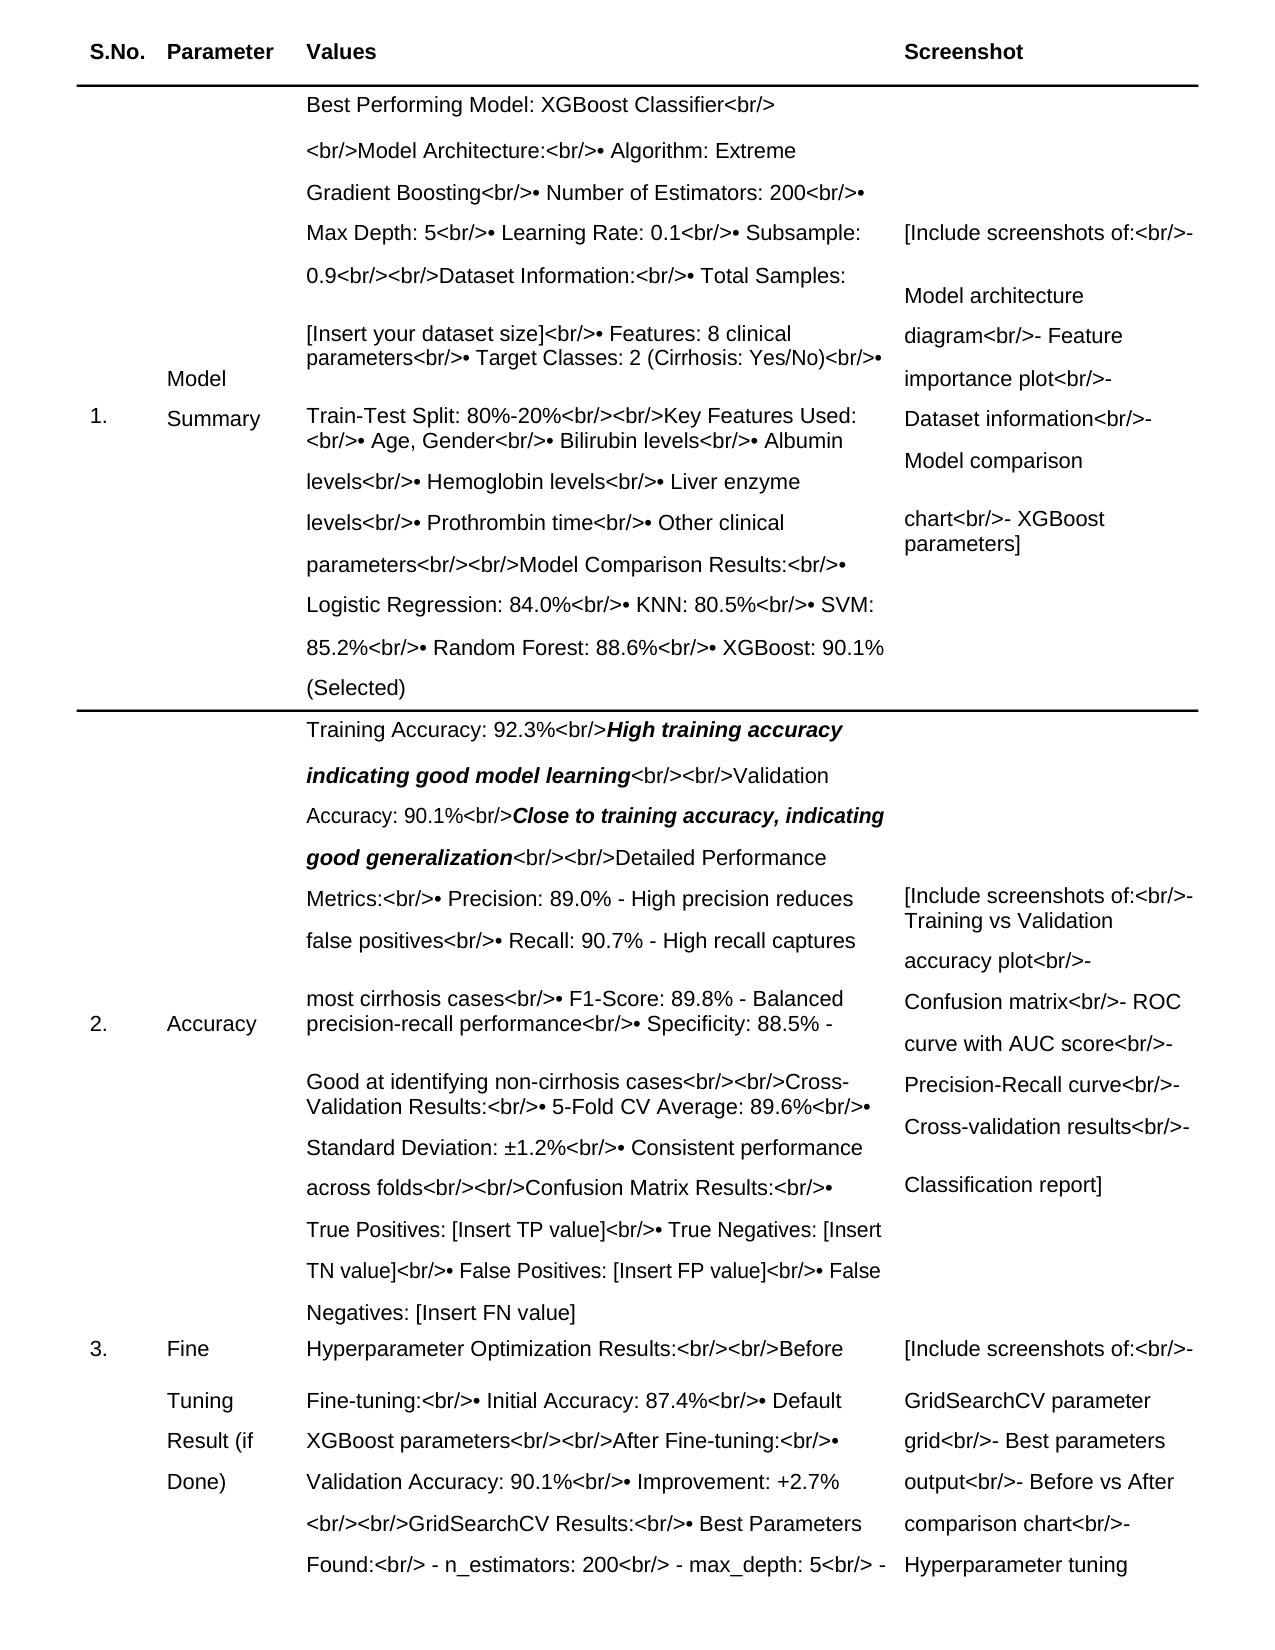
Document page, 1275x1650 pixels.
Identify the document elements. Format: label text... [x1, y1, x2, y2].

table_cell [154, 324, 295, 345]
table_cell [79, 675, 154, 709]
table_cell [1197, 92, 1225, 137]
table_cell [1197, 1175, 1225, 1197]
table_cell [154, 572, 295, 592]
table_cell [50, 303, 79, 323]
table_cell [50, 92, 79, 137]
table_cell [50, 1052, 79, 1072]
table_cell [79, 803, 154, 845]
table_cell [1197, 1258, 1225, 1300]
table_cell [891, 712, 1197, 717]
table_cell Classification report] [891, 1175, 1197, 1197]
table_cell levels<br/>• Hemoglobin levels<br/>• Liver enzyme [295, 469, 891, 509]
table_cell True Positives: [Insert TP value]<br/>• True Negatives: [Insert [295, 1217, 891, 1258]
table_cell [891, 1300, 1197, 1336]
table_cell Dataset information<br/>- [891, 406, 1197, 448]
table_cell Hyperparameter tuning [891, 1552, 1197, 1594]
table_cell Max Depth: 5<br/>• Learning Rate: 0.1<br/>• Subsample: [295, 220, 891, 262]
table_cell [891, 845, 1197, 886]
table_cell Validation Accuracy: 90.1%<br/>• Improvement: +2.7% [295, 1469, 891, 1511]
table_cell [154, 1511, 295, 1552]
table_cell [79, 138, 154, 180]
table_cell Validation Results:<br/>• 5-Fold CV Average: 89.6%<br/>• [295, 1094, 891, 1134]
table_cell [154, 552, 295, 572]
table_cell [1197, 303, 1225, 323]
table_cell <br/><br/>GridSearchCV Results:<br/>• Best Parameters [295, 1511, 891, 1552]
table_cell [50, 908, 79, 928]
table_cell [154, 1217, 295, 1258]
table_cell Hyperparameter Optimization Results:<br/><br/>Before [295, 1336, 891, 1387]
table_cell [79, 469, 154, 489]
table_cell [79, 324, 154, 345]
table_cell [1197, 406, 1225, 428]
table_cell [79, 509, 154, 531]
table_cell [50, 803, 79, 845]
table_cell Standard Deviation: ±1.2%<br/>• Consistent performance [295, 1134, 891, 1175]
table_cell [50, 552, 79, 572]
table_cell Fine-tuning:<br/>• Initial Accuracy: 87.4%<br/>• Default [295, 1388, 891, 1428]
table_cell precision-recall performance<br/>• Specificity: 88.5% - [295, 1011, 891, 1052]
table_cell [1197, 845, 1225, 886]
table_cell Metrics:<br/>• Precision: 89.0% - High precision reduces [295, 886, 891, 928]
table_header Values [295, 39, 891, 84]
table_cell Training vs Validation [891, 908, 1197, 948]
table_cell Found:<br/> - n_estimators: 200<br/> - max_depth: 5<br/> - [295, 1552, 891, 1594]
table_cell [154, 1155, 295, 1175]
table_cell [79, 1114, 154, 1134]
table_cell Model comparison [891, 449, 1197, 489]
table_cell [50, 489, 79, 509]
table_cell XGBoost parameters<br/><br/>After Fine-tuning:<br/>• [295, 1428, 891, 1469]
table_cell [154, 886, 295, 908]
table_cell <br/>Model Architecture:<br/>• Algorithm: Extreme [295, 138, 891, 180]
table_cell [154, 283, 295, 303]
table_cell most cirrhosis cases<br/>• F1-Score: 89.8% - Balanced [295, 989, 891, 1011]
table_cell [50, 717, 79, 762]
table_cell [79, 949, 154, 969]
table_cell [295, 969, 891, 989]
table_cell [154, 489, 295, 509]
table_cell [50, 1552, 79, 1594]
table_cell [50, 138, 79, 180]
table_cell [154, 449, 295, 469]
table_cell [154, 469, 295, 489]
table_cell [1197, 1300, 1225, 1336]
table_cell parameters] [891, 531, 1197, 572]
table_header [1197, 39, 1225, 92]
table_cell 1. [79, 406, 154, 428]
table_cell Summary [154, 406, 295, 448]
table_cell [1197, 469, 1225, 489]
table_cell [50, 1511, 79, 1552]
table_cell [154, 531, 295, 552]
table_cell [154, 1300, 295, 1336]
table_cell [79, 928, 154, 948]
table_cell [1197, 386, 1225, 406]
table_cell [79, 1175, 154, 1197]
table_cell [1197, 969, 1225, 989]
table_cell [1197, 1469, 1225, 1511]
table_cell [154, 1175, 295, 1197]
table_cell [79, 763, 154, 803]
table_cell [295, 712, 891, 717]
table_cell [891, 803, 1197, 845]
table_cell grid<br/>- Best parameters [891, 1428, 1197, 1469]
table_cell [1197, 928, 1225, 948]
table_cell [1197, 803, 1225, 845]
table_cell [79, 717, 154, 762]
table_cell Precision-Recall curve<br/>- [891, 1072, 1197, 1114]
table_cell [1197, 1511, 1225, 1552]
table_cell [1197, 1155, 1225, 1175]
table_cell [1197, 1072, 1225, 1094]
table_cell [79, 428, 154, 448]
table_cell [50, 469, 79, 489]
table_cell [154, 969, 295, 989]
table_cell [1197, 989, 1225, 1011]
table_cell 0.9<br/><br/>Dataset Information:<br/>• Total Samples: [295, 263, 891, 303]
table_cell [1197, 1114, 1225, 1134]
table_cell [79, 989, 154, 1011]
table_cell [50, 1011, 79, 1031]
table_cell [154, 1072, 295, 1094]
table_cell [50, 1428, 79, 1469]
table_cell [1197, 908, 1225, 928]
table_cell [50, 1114, 79, 1134]
table_header Screenshot [891, 39, 1197, 84]
table_cell indicating good model learning<br/><br/>Validation [295, 763, 891, 803]
table_cell [1197, 717, 1225, 762]
table_header [79, 87, 154, 92]
table_cell [154, 908, 295, 928]
table_cell [79, 712, 154, 717]
table_cell [154, 928, 295, 948]
table_cell [50, 949, 79, 969]
table_cell [891, 180, 1197, 220]
table_cell [50, 263, 79, 283]
table_cell [1197, 949, 1225, 969]
table_cell [154, 1594, 295, 1611]
table_cell [154, 1052, 295, 1072]
table_cell [79, 263, 154, 283]
table_cell [50, 220, 79, 262]
table_header [50, 39, 79, 92]
table_cell [1197, 1336, 1225, 1387]
table_cell [50, 406, 79, 428]
table_cell diagram<br/>- Feature [891, 324, 1197, 366]
table_cell 85.2%<br/>• Random Forest: 88.6%<br/>• XGBoost: 90.1% [295, 634, 891, 675]
table_cell [79, 1094, 154, 1114]
table_cell 3. [79, 1336, 154, 1387]
table_cell [1197, 1428, 1225, 1469]
table_cell [79, 283, 154, 303]
table_cell [50, 592, 79, 634]
table_header [295, 87, 891, 92]
table_cell Cross-validation results<br/>- [891, 1114, 1197, 1155]
table_cell [1197, 634, 1225, 675]
table_cell [79, 1469, 154, 1511]
table_cell [50, 675, 79, 717]
table_cell [1197, 449, 1225, 469]
table_cell [1197, 592, 1225, 634]
table_cell [154, 1094, 295, 1114]
table_cell [79, 220, 154, 262]
table_cell [154, 303, 295, 323]
table_cell (Selected) [295, 675, 891, 709]
table_cell [154, 1197, 295, 1217]
table_cell [79, 1594, 154, 1611]
table_cell [154, 1258, 295, 1300]
table_cell comparison chart<br/>- [891, 1511, 1197, 1552]
table_cell [79, 1072, 154, 1094]
table_cell [154, 180, 295, 220]
table_cell [79, 1511, 154, 1552]
table_cell Training Accuracy: 92.3%<br/>High training accuracy [295, 717, 891, 762]
table_cell [50, 1031, 79, 1052]
table_cell [154, 717, 295, 762]
table_cell [79, 1300, 154, 1336]
table_cell [1197, 1388, 1225, 1428]
table_cell [1197, 1552, 1225, 1594]
table_cell [50, 509, 79, 531]
table_cell <br/>• Age, Gender<br/>• Bilirubin levels<br/>• Albumin [295, 428, 891, 469]
table_cell Good at identifying non-cirrhosis cases<br/><br/>Cross- [295, 1072, 891, 1094]
table_cell [79, 531, 154, 552]
table_cell [1197, 509, 1225, 531]
table_cell [79, 1388, 154, 1428]
table_cell Best Performing Model: XGBoost Classifier<br/> [295, 92, 891, 137]
table_cell [1197, 489, 1225, 509]
table_cell false positives<br/>• Recall: 90.7% - High recall captures [295, 928, 891, 969]
table_cell [891, 634, 1197, 675]
table_cell parameters<br/>• Target Classes: 2 (Cirrhosis: Yes/No)<br/>• [295, 345, 891, 386]
table_cell [79, 489, 154, 509]
table_cell [154, 949, 295, 969]
table_cell [79, 908, 154, 928]
table_cell chart<br/>- XGBoost [891, 509, 1197, 531]
table_cell [891, 592, 1197, 634]
table_cell [154, 345, 295, 366]
table_cell [154, 803, 295, 845]
table_cell [50, 1594, 79, 1611]
table_cell [50, 449, 79, 469]
table_cell [1197, 763, 1225, 803]
table_cell [1197, 1134, 1225, 1155]
table_cell parameters<br/><br/>Model Comparison Results:<br/>• [295, 552, 891, 592]
table_cell [1197, 345, 1225, 366]
table_cell [50, 386, 79, 406]
table_cell [79, 552, 154, 572]
table_cell [891, 572, 1197, 592]
table_cell Confusion matrix<br/>- ROC [891, 989, 1197, 1031]
table_cell [1197, 675, 1225, 717]
table_cell [50, 428, 79, 448]
table_cell [1197, 552, 1225, 572]
table_cell [50, 345, 79, 366]
table_header [154, 87, 295, 92]
table_cell [50, 180, 79, 220]
table_cell [79, 1552, 154, 1594]
table_cell TN value]<br/>• False Positives: [Insert FP value]<br/>• False [295, 1258, 891, 1300]
table_cell [79, 1217, 154, 1258]
table_cell across folds<br/><br/>Confusion Matrix Results:<br/>• [295, 1175, 891, 1217]
table_cell [295, 1594, 891, 1611]
table_cell [79, 845, 154, 886]
table_cell [79, 1258, 154, 1300]
table_cell [50, 1134, 79, 1155]
table_header [891, 87, 1197, 92]
table_cell [154, 220, 295, 262]
table_cell [295, 386, 891, 406]
table_cell Accuracy: 90.1%<br/>Close to training accuracy, indicating [295, 803, 891, 845]
table_cell [79, 449, 154, 469]
table_cell [50, 969, 79, 989]
table_cell [50, 1155, 79, 1175]
table_cell [891, 489, 1197, 509]
table_cell importance plot<br/>- [891, 366, 1197, 406]
table_cell GridSearchCV parameter [891, 1388, 1197, 1428]
table_cell [50, 1197, 79, 1217]
table_cell [891, 763, 1197, 803]
table_cell [79, 572, 154, 592]
table_cell [154, 1552, 295, 1594]
table_cell Fine [154, 1336, 295, 1387]
table_cell [79, 92, 154, 137]
table_cell [1197, 1594, 1225, 1611]
table_cell [1197, 531, 1225, 552]
table_cell [Insert your dataset size]<br/>• Features: 8 clinical [295, 324, 891, 345]
table_cell [Include screenshots of:<br/>- [891, 1336, 1197, 1387]
table_cell curve with AUC score<br/>- [891, 1031, 1197, 1072]
table_cell [1197, 1052, 1225, 1072]
table_cell [891, 1197, 1197, 1217]
table_cell [50, 1336, 79, 1387]
table_cell Accuracy [154, 1011, 295, 1052]
table_cell [154, 138, 295, 180]
table_cell Model architecture [891, 283, 1197, 323]
table_cell [Include screenshots of:<br/>- [891, 220, 1197, 283]
table_cell [50, 1072, 79, 1094]
table_cell Negatives: [Insert FN value] [295, 1300, 891, 1336]
table_header S.No. [79, 39, 154, 84]
table_cell [1197, 428, 1225, 448]
table_cell [1197, 138, 1225, 180]
table_cell [154, 634, 295, 675]
table_cell [50, 763, 79, 803]
table_cell [891, 1217, 1197, 1258]
table_cell [1197, 220, 1225, 262]
table_cell [50, 1175, 79, 1197]
table_cell 2. [79, 1011, 154, 1052]
table_cell [50, 1388, 79, 1428]
table_cell [891, 717, 1197, 762]
table_cell [1197, 263, 1225, 283]
table_cell Gradient Boosting<br/>• Number of Estimators: 200<br/>• [295, 180, 891, 220]
table_cell [295, 1052, 891, 1072]
table_cell [50, 531, 79, 552]
table_cell [50, 1217, 79, 1258]
table_cell [891, 675, 1197, 709]
table_cell [154, 989, 295, 1011]
table_cell [79, 886, 154, 908]
table_cell [154, 92, 295, 137]
table_cell [50, 1469, 79, 1511]
table_cell [79, 1134, 154, 1155]
table_cell [50, 324, 79, 345]
table_cell Result (if [154, 1428, 295, 1469]
table_cell [50, 845, 79, 886]
table_cell [79, 345, 154, 366]
table_cell [79, 303, 154, 323]
table_cell [154, 712, 295, 717]
table_cell levels<br/>• Prothrombin time<br/>• Other clinical [295, 509, 891, 552]
table_cell [154, 592, 295, 634]
table_cell [50, 634, 79, 675]
table_cell [891, 92, 1197, 137]
table_cell [50, 1258, 79, 1300]
table_cell Train-Test Split: 80%-20%<br/><br/>Key Features Used: [295, 406, 891, 428]
table_cell [154, 1114, 295, 1134]
table_cell [79, 969, 154, 989]
table_cell accuracy plot<br/>- [891, 949, 1197, 989]
table_cell [154, 675, 295, 709]
table_cell output<br/>- Before vs After [891, 1469, 1197, 1511]
table_cell [79, 1428, 154, 1469]
table_cell [154, 763, 295, 803]
table_cell [50, 572, 79, 592]
table_cell [1197, 324, 1225, 345]
table_cell [79, 1197, 154, 1217]
table_cell [79, 1052, 154, 1072]
table_cell [1197, 180, 1225, 220]
table_cell [1197, 1031, 1225, 1052]
table_cell [154, 845, 295, 886]
table_cell [1197, 886, 1225, 908]
table_cell [79, 592, 154, 634]
table_cell [50, 989, 79, 1011]
table_cell [79, 634, 154, 675]
table_cell [50, 366, 79, 386]
table_cell [79, 366, 154, 386]
table_cell [50, 928, 79, 948]
table_cell [50, 283, 79, 303]
table_cell [50, 1300, 79, 1336]
table_cell [1197, 1011, 1225, 1031]
table_cell [1197, 1197, 1225, 1217]
table_cell [79, 1155, 154, 1175]
table_cell [1197, 1217, 1225, 1258]
table_cell [295, 303, 891, 323]
table_cell [Include screenshots of:<br/>- [891, 886, 1197, 908]
table_cell [1197, 366, 1225, 386]
table_cell good generalization<br/><br/>Detailed Performance [295, 845, 891, 886]
table_cell [891, 1594, 1197, 1611]
table_cell [1197, 572, 1225, 592]
table_cell [1197, 1094, 1225, 1114]
table_cell [1197, 283, 1225, 303]
table_cell [891, 1155, 1197, 1175]
table_cell [50, 1094, 79, 1114]
table_cell [154, 1134, 295, 1155]
table_cell Done) [154, 1469, 295, 1511]
table_cell [79, 386, 154, 406]
table_cell Model [154, 366, 295, 406]
table_cell [891, 138, 1197, 180]
table_cell Logistic Regression: 84.0%<br/>• KNN: 80.5%<br/>• SVM: [295, 592, 891, 634]
table_cell [154, 263, 295, 283]
table_cell [154, 509, 295, 531]
table_header Parameter [154, 39, 295, 84]
table_cell [79, 180, 154, 220]
table_cell [891, 1258, 1197, 1300]
table_cell Tuning [154, 1388, 295, 1428]
table_cell [50, 886, 79, 908]
